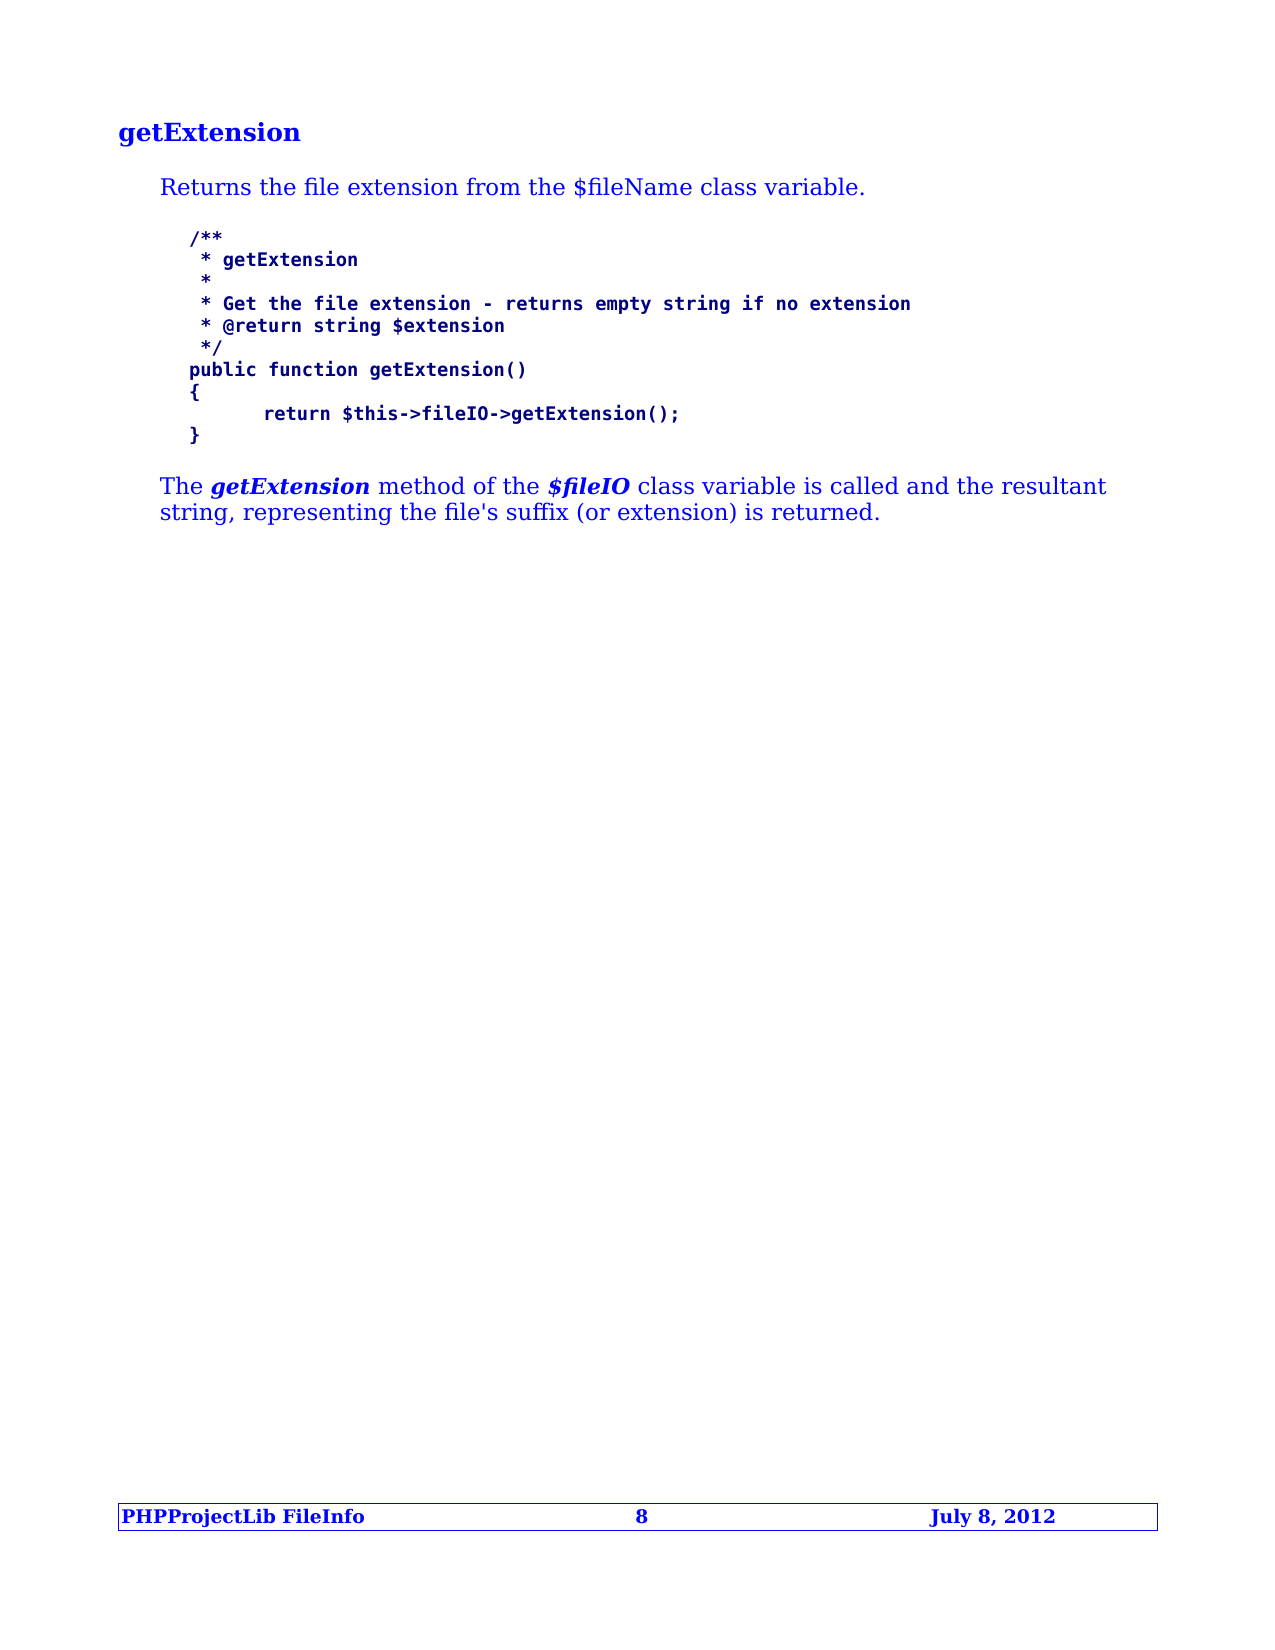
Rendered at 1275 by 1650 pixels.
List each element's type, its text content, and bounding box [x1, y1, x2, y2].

list public function getExtension() [189, 359, 1157, 381]
list * @return string $extension [189, 315, 1157, 337]
text The getExtension method of the $fileIO class variable is called and the resultant string, representing the file's suffix (or extension) is returned. [159, 473, 1157, 526]
list return $this->fileIO->getExtension(); [189, 402, 1157, 424]
list * getExtension [189, 249, 1157, 271]
title getExtension [118, 118, 1157, 147]
list } [189, 424, 1157, 446]
list * Get the file extension - returns empty string if no extension [189, 293, 1157, 315]
list * [189, 271, 1157, 293]
list */ [189, 337, 1157, 359]
list /** [189, 227, 1157, 249]
text Returns the file extension from the $fileName class variable. [159, 174, 1157, 201]
list { [189, 381, 1157, 402]
